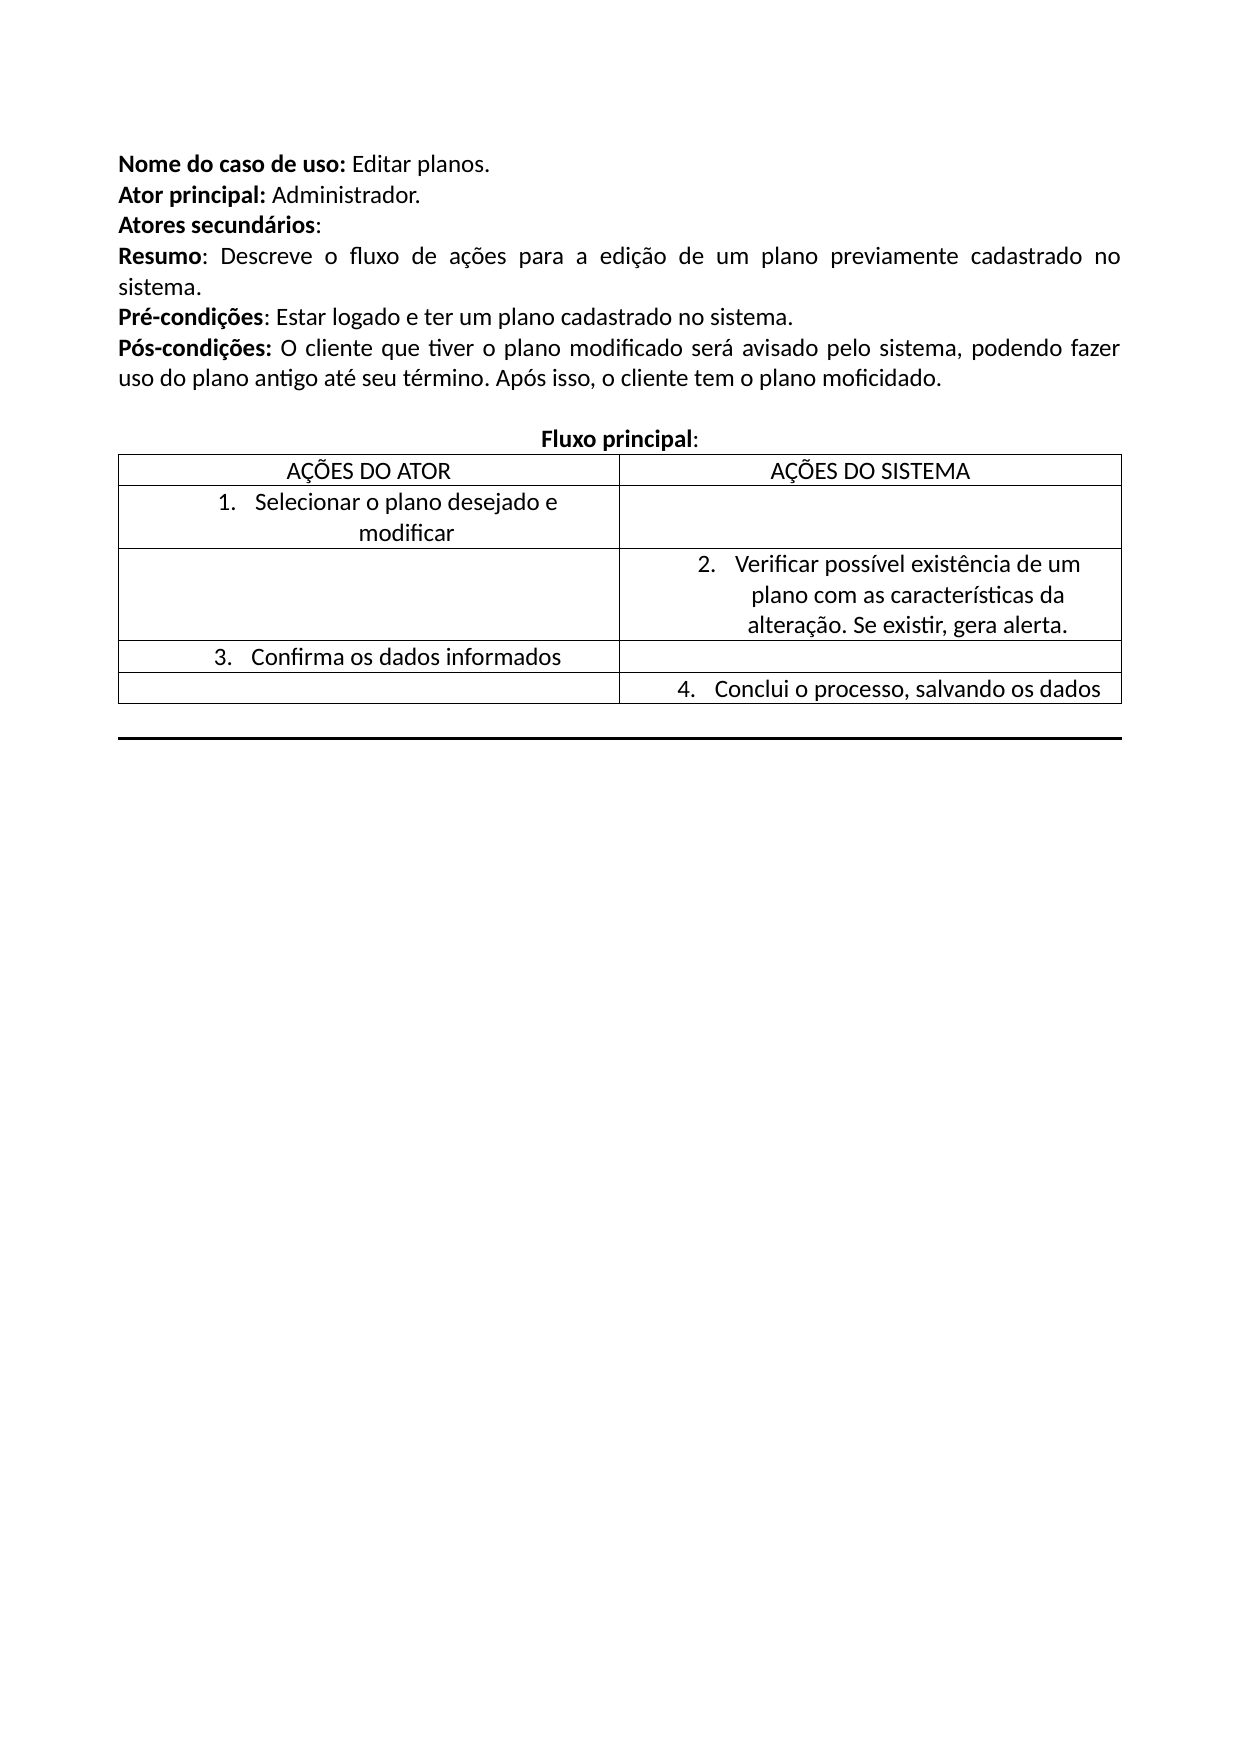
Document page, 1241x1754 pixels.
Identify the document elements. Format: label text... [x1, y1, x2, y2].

table_cell Conclui o processo, salvando os dados [620, 673, 1121, 703]
text Resumo: Descreve o fluxo de ações para a edição de um plano previamente cadastrado no sistema. [118, 240, 1122, 301]
table_header AÇÕES DO ATOR [119, 455, 619, 485]
table_cell [620, 486, 1121, 547]
table_cell Verificar possível existência de um plano com as características da alteração. Se existir, gera alerta. [620, 549, 1121, 640]
text Pré-condições: Estar logado e ter um plano cadastrado no sistema. [118, 301, 1122, 332]
text Fluxo principal: [118, 423, 1122, 454]
text Atores secundários: [118, 210, 1122, 240]
text Pós-condições: O cliente que tiver o plano modificado será avisado pelo sistema, podendo fazer uso do plano antigo até seu término. Após isso, o cliente tem o plano moficidado. [118, 332, 1122, 393]
table_header AÇÕES DO SISTEMA [620, 455, 1121, 485]
table_cell [119, 673, 619, 703]
text Nome do caso de uso: Editar planos. [118, 149, 1122, 179]
text Ator principal: Administrador. [118, 179, 1122, 210]
table_cell [119, 549, 619, 640]
table_cell Selecionar o plano desejado e modificar [119, 486, 619, 547]
table_cell Confirma os dados informados [119, 641, 619, 672]
table_cell [620, 641, 1121, 672]
